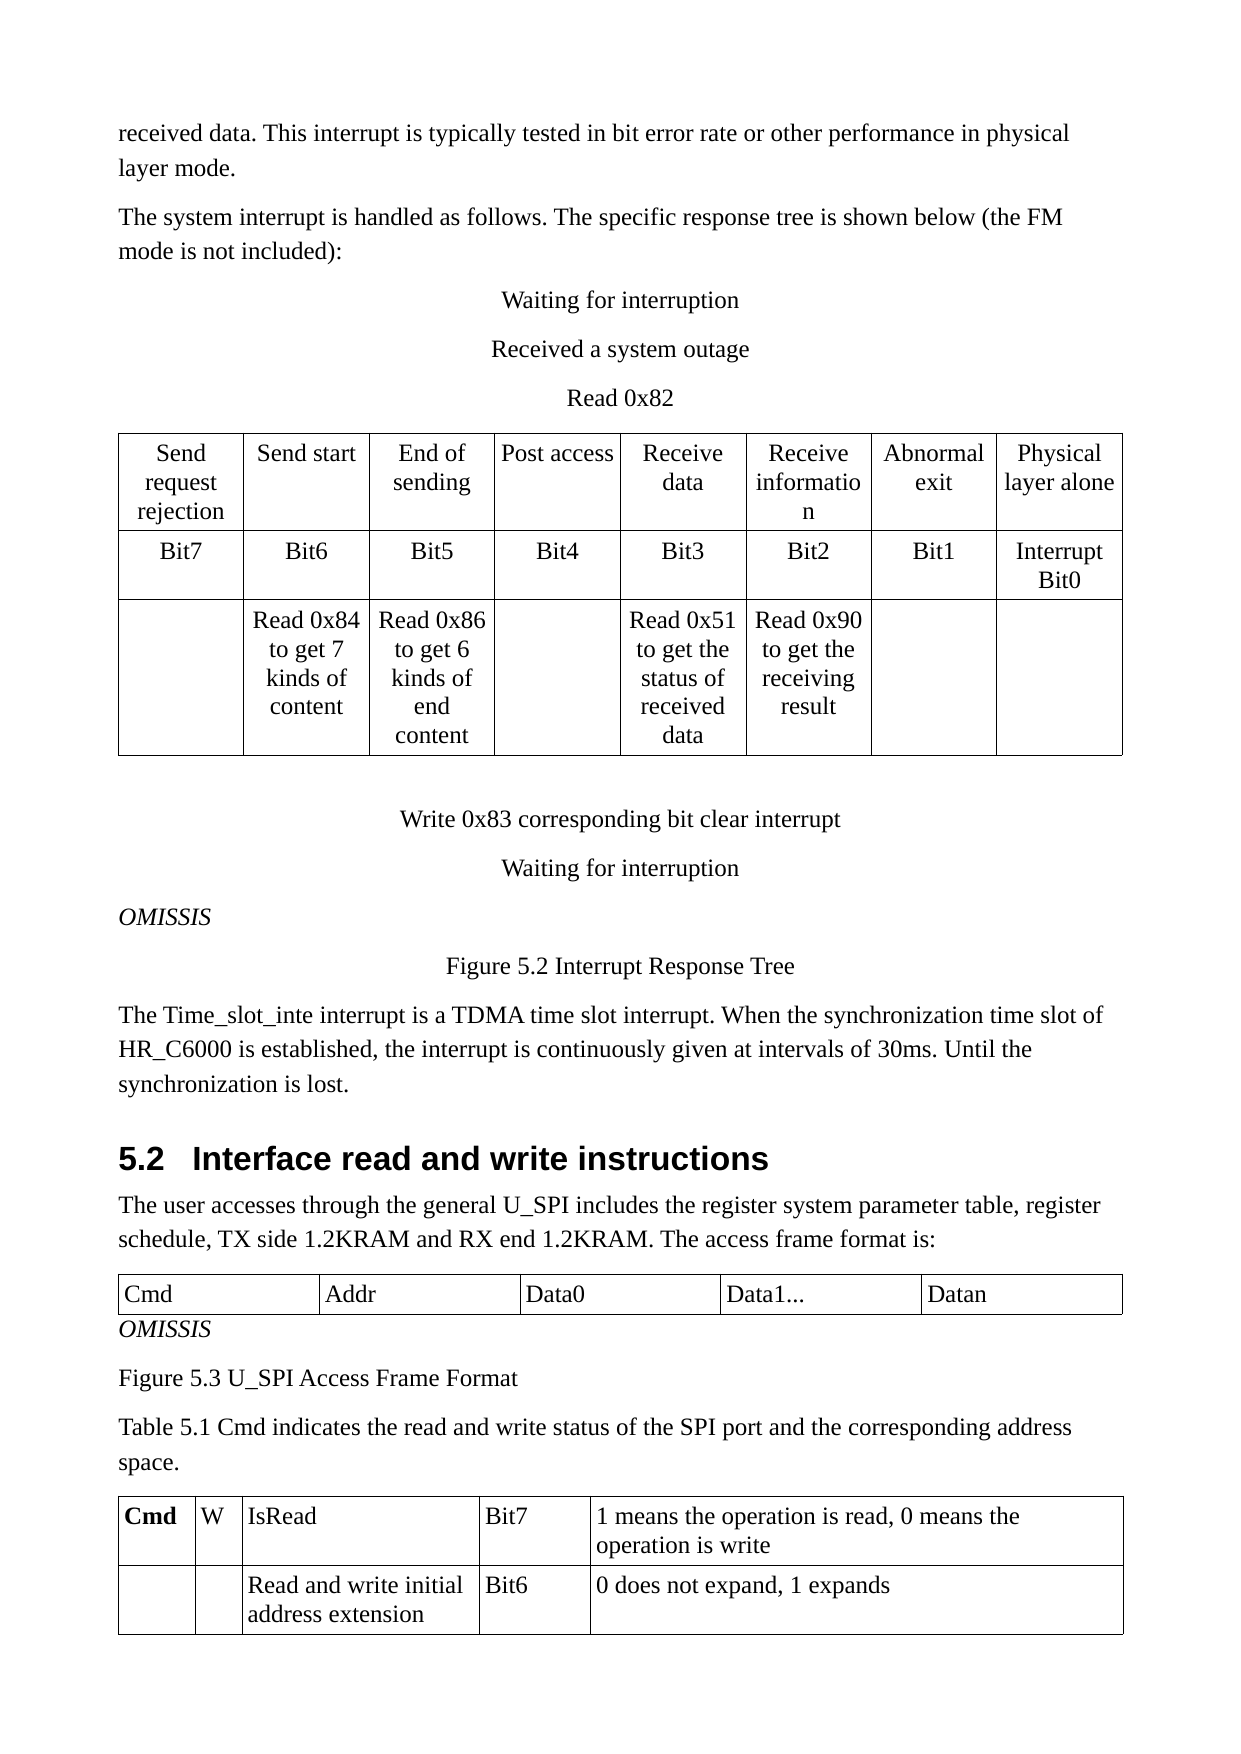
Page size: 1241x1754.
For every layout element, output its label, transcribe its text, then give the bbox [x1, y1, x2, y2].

table_header Addr [320, 1275, 520, 1314]
table_cell Bit2 [747, 531, 871, 599]
table_header Cmd [119, 1275, 319, 1314]
text Table 5.1 Cmd indicates the read and write status of the SPI port and the corresponding address space. [118, 1412, 1122, 1475]
table_header Cmd [119, 1497, 195, 1565]
table_header Data1... [721, 1275, 921, 1314]
table_header Abnormal exit [872, 434, 996, 530]
text The user accesses through the general U_SPI includes the register system parameter table, register schedule, TX side 1.2KRAM and RX end 1.2KRAM. The access frame format is: [118, 1190, 1122, 1253]
subtitle Interface read and write instructions [118, 1139, 1122, 1177]
table_cell [997, 600, 1122, 754]
table_cell Bit6 [244, 531, 369, 599]
table_cell Read 0x84 to get 7 kinds of content [244, 600, 369, 754]
text OMISSIS [118, 1315, 1122, 1343]
table_header Bit7 [480, 1497, 590, 1565]
table_header Send request rejection [119, 434, 243, 530]
table_cell Bit4 [495, 531, 620, 599]
table_cell Bit7 [119, 531, 243, 599]
text Received a system outage [118, 334, 1122, 363]
table_cell Bit3 [621, 531, 746, 599]
table_cell [872, 600, 996, 754]
table_cell Read 0x86 to get 6 kinds of end content [370, 600, 494, 754]
text OMISSIS [118, 902, 1122, 931]
text Waiting for interruption [118, 285, 1122, 314]
text The Time_slot_inte interrupt is a TDMA time slot interrupt. When the synchronization time slot of HR_C6000 is established, the interrupt is continuously given at intervals of 30ms. Until the synchronization is lost. [118, 1000, 1122, 1098]
table_cell [119, 600, 243, 754]
table_header Receive data [621, 434, 746, 530]
table_header End of sending [370, 434, 494, 530]
table_cell Bit5 [370, 531, 494, 599]
text Figure 5.3 U_SPI Access Frame Format [118, 1363, 1122, 1392]
text Waiting for interruption [118, 853, 1122, 882]
text The system interrupt is handled as follows. The specific response tree is shown below (the FM mode is not included): [118, 202, 1122, 265]
table_header Data0 [521, 1275, 720, 1314]
table_cell [119, 1566, 195, 1634]
text Write 0x83 corresponding bit clear interrupt [118, 804, 1122, 832]
table_header Datan [922, 1275, 1122, 1314]
table_header Send start [244, 434, 369, 530]
table_cell [495, 600, 620, 754]
table_cell 0 does not expand, 1 expands [591, 1566, 1123, 1634]
table_cell Read 0x90 to get the receiving result [747, 600, 871, 754]
table_cell Interrupt Bit0 [997, 531, 1122, 599]
table_cell Read and write initial address extension [243, 1566, 479, 1634]
table_header IsRead [243, 1497, 479, 1565]
table_cell Bit1 [872, 531, 996, 599]
text Read 0x82 [118, 383, 1122, 412]
table_cell [196, 1566, 242, 1634]
table_header Post access [495, 434, 620, 530]
table_header Receive information [747, 434, 871, 530]
table_cell Read 0x51 to get the status of received data [621, 600, 746, 754]
text Figure 5.2 Interrupt Response Tree [118, 951, 1122, 980]
table_cell Bit6 [480, 1566, 590, 1634]
table_header Physical layer alone [997, 434, 1122, 530]
table_header W [196, 1497, 242, 1565]
text received data. This interrupt is typically tested in bit error rate or other performance in physical layer mode. [118, 118, 1122, 181]
table_header 1 means the operation is read, 0 means the operation is write [591, 1497, 1123, 1565]
